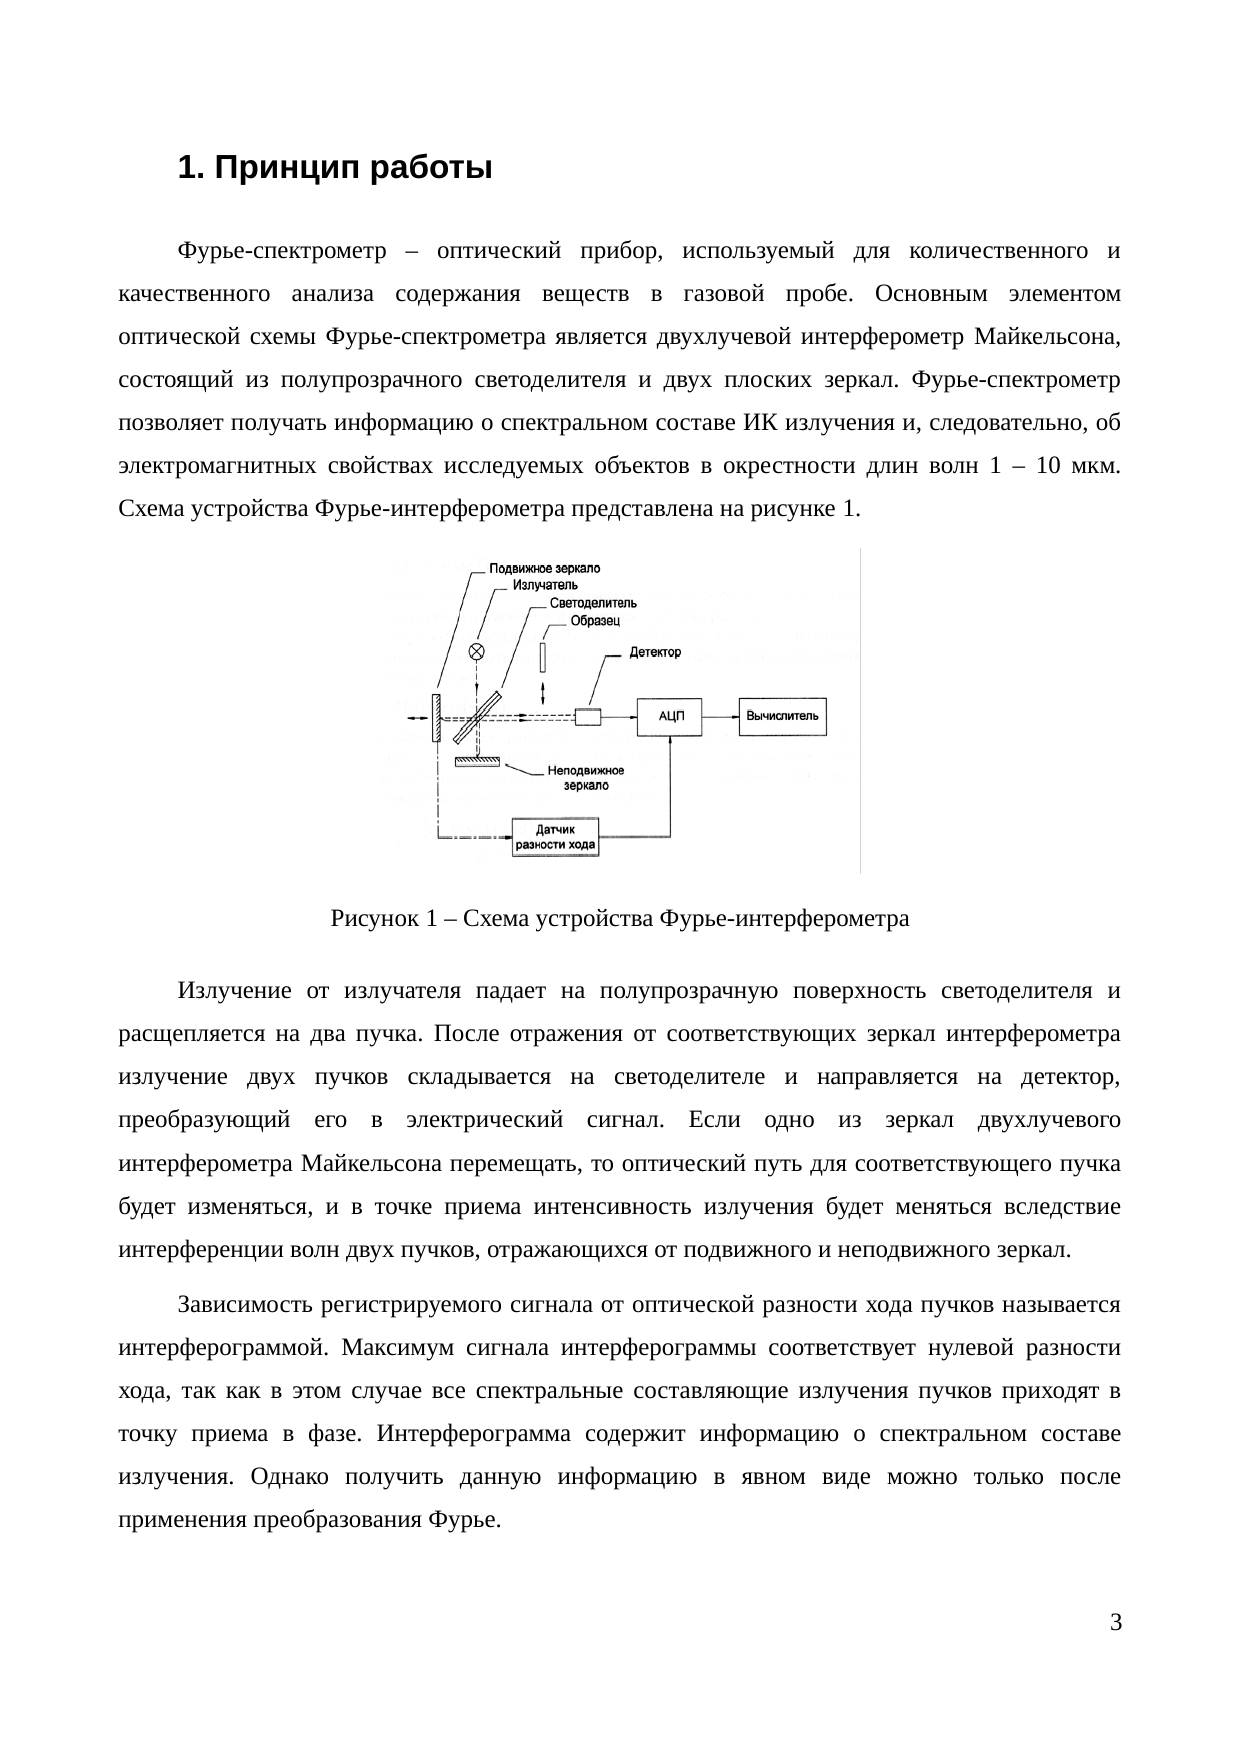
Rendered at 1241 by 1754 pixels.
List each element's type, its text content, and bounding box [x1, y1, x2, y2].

text Фурье-спектрометр – оптический прибор, используемый для количественного и качественного анализа содержания веществ в газовой пробе. Основным элементом оптической схемы Фурье-спектрометра является двухлучевой интерферометр Майкельсона, состоящий из полупрозрачного светоделителя и двух плоских зеркал. Фурье-спектрометр позволяет получать информацию о спектральном составе ИК излучения и, следовательно, об электромагнитных свойствах исследуемых объектов в окрестности длин волн 1 – 10 мкм. Схема устройства Фурье-интерферометра представлена на рисунке 1. [118, 235, 1122, 522]
text Зависимость регистрируемого сигнала от оптической разности хода пучков называется интерферограммой. Максимум сигнала интерферограммы соответствует нулевой разности хода, так как в этом случае все спектральные составляющие излучения пучков приходят в точку приема в фазе. Интерферограмма содержит информацию о спектральном составе излучения. Однако получить данную информацию в явном виде можно только после применения преобразования Фурье. [118, 1289, 1122, 1533]
text Рисунок 1 – Схема устройства Фурье-интерферометра [118, 903, 1122, 931]
text Излучение от излучателя падает на полупрозрачную поверхность светоделителя и расщепляется на два пучка. После отражения от соответствующих зеркал интерферометра излучение двух пучков складывается на светоделителе и направляется на детектор, преобразующий его в электрический сигнал. Если одно из зеркал двухлучевого интерферометра Майкельсона перемещать, то оптический путь для соответствующего пучка будет изменяться, и в точке приема интенсивность излучения будет меняться вследствие интерференции волн двух пучков, отражающихся от подвижного и неподвижного зеркал. [118, 975, 1122, 1263]
picture [379, 548, 861, 874]
subtitle Принцип работы [118, 148, 1122, 186]
